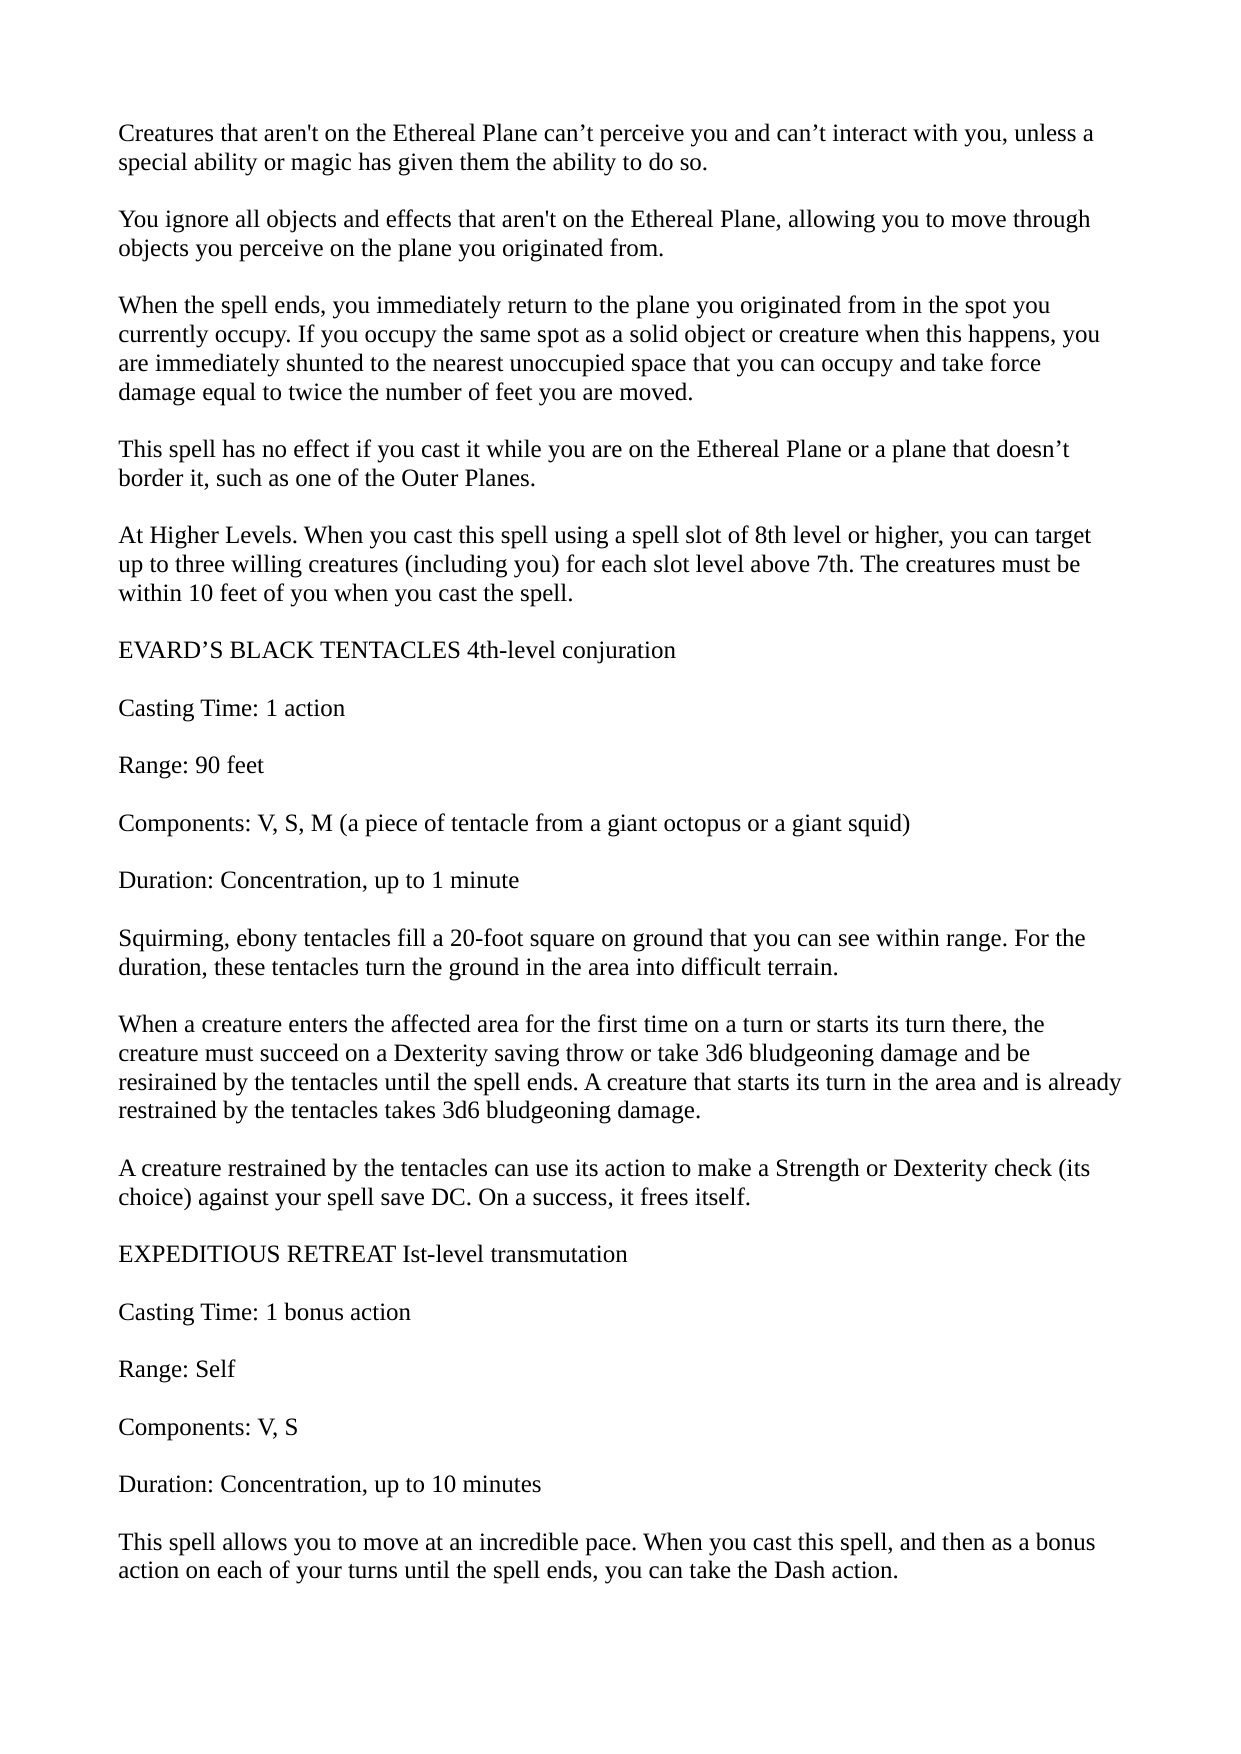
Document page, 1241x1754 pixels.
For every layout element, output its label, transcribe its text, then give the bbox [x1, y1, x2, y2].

text EXPEDITIOUS RETREAT Ist-level transmutation [118, 1239, 1122, 1268]
text A creature restrained by the tentacles can use its action to make a Strength or Dexterity check (its choice) against your spell save DC. On a success, it frees itself. [118, 1153, 1122, 1211]
text EVARD’S BLACK TENTACLES 4th-level conjuration [118, 636, 1122, 664]
text Duration: Concentration, up to 10 minutes [118, 1469, 1122, 1498]
text Squirming, ebony tentacles fill a 20-foot square on ground that you can see within range. For the duration, these tentacles turn the ground in the area into difficult terrain. [118, 923, 1122, 981]
text Casting Time: 1 bonus action [118, 1297, 1122, 1326]
text Duration: Concentration, up to 1 minute [118, 866, 1122, 894]
text Range: 90 feet [118, 751, 1122, 779]
text Range: Self [118, 1354, 1122, 1383]
text Components: V, S [118, 1412, 1122, 1441]
text At Higher Levels. When you cast this spell using a spell slot of 8th level or higher, you can target up to three willing creatures (including you) for each slot level above 7th. The creatures must be within 10 feet of you when you cast the spell. [118, 521, 1122, 607]
text Casting Time: 1 action [118, 693, 1122, 722]
text When the spell ends, you immediately return to the plane you originated from in the spot you currently occupy. If you occupy the same spot as a solid object or creature when this happens, you are immediately shunted to the nearest unoccupied space that you can occupy and take force damage equal to twice the number of feet you are moved. [118, 291, 1122, 406]
text Creatures that aren't on the Ethereal Plane can’t perceive you and can’t interact with you, unless a special ability or magic has given them the ability to do so. [118, 118, 1122, 176]
text Components: V, S, M (a piece of tentacle from a giant octopus or a giant squid) [118, 808, 1122, 837]
text This spell has no effect if you cast it while you are on the Ethereal Plane or a plane that doesn’t border it, such as one of the Outer Planes. [118, 434, 1122, 492]
text When a creature enters the affected area for the first time on a turn or starts its turn there, the creature must succeed on a Dexterity saving throw or take 3d6 bludgeoning damage and be resirained by the tentacles until the spell ends. A creature that starts its turn in the area and is already restrained by the tentacles takes 3d6 bludgeoning damage. [118, 1009, 1122, 1124]
text This spell allows you to move at an incredible pace. When you cast this spell, and then as a bonus action on each of your turns until the spell ends, you can take the Dash action. [118, 1527, 1122, 1584]
text You ignore all objects and effects that aren't on the Ethereal Plane, allowing you to move through objects you perceive on the plane you originated from. [118, 204, 1122, 262]
